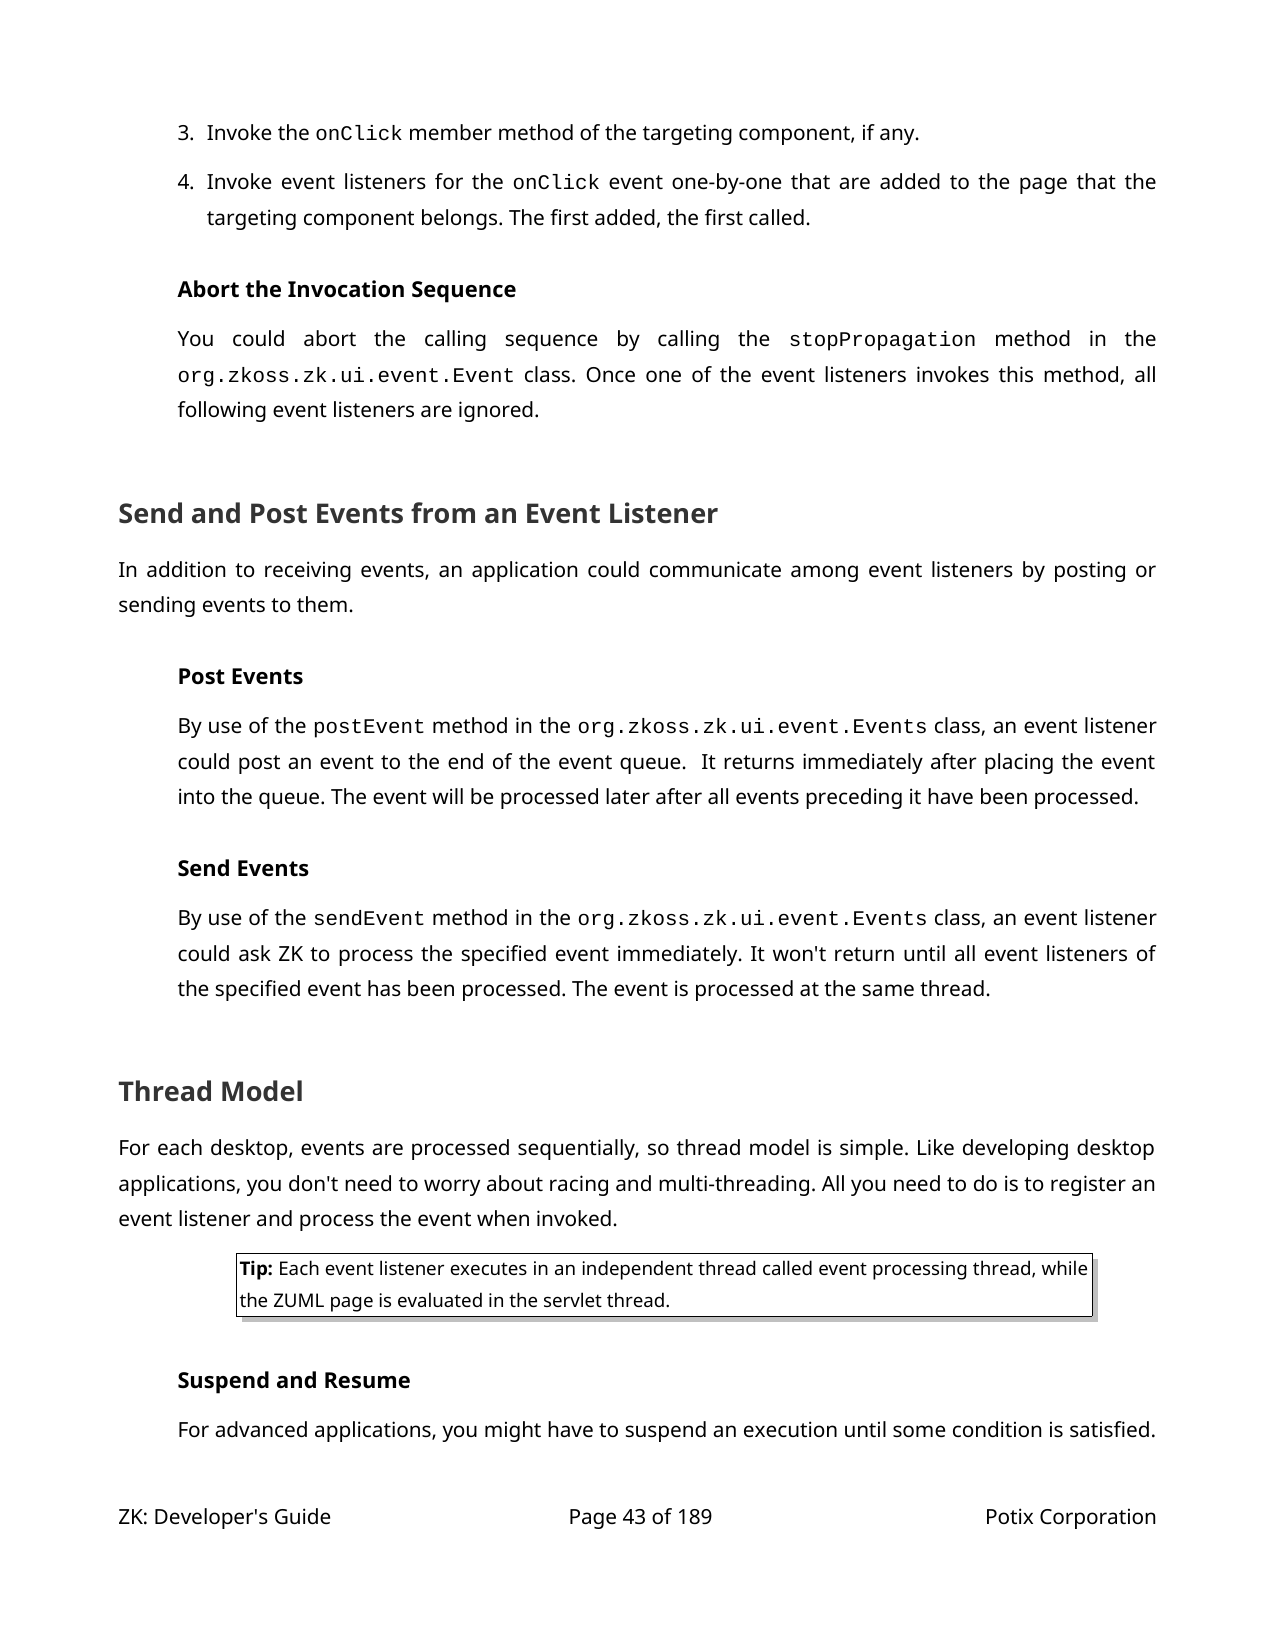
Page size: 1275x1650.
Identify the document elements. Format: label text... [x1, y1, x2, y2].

subtitle Abort the Invocation Sequence [177, 273, 1157, 303]
text You could abort the calling sequence by calling the stopPropagation method in the org.zkoss.zk.ui.event.Event class. Once one of the event listeners invokes this method, all following event listeners are ignored. [177, 324, 1157, 423]
subtitle Suspend and Resume [177, 1365, 1157, 1395]
text In addition to receiving events, an application could communicate among event listeners by posting or sending events to them. [118, 555, 1157, 618]
subtitle Post Events [177, 661, 1157, 691]
subtitle Send Events [177, 853, 1157, 883]
subtitle Send and Post Events from an Event Listener [118, 494, 1157, 531]
text For each desktop, events are processed sequentially, so thread model is simple. Like developing desktop applications, you don't need to worry about racing and multi-threading. All you need to do is to register an event listener and process the event when invoked. [118, 1133, 1157, 1232]
list Invoke the onClick member method of the targeting component, if any. [177, 118, 1157, 147]
text Tip: Each event listener executes in an independent thread called event processing thread, while the ZUML page is evaluated in the servlet thread. [237, 1254, 1092, 1316]
text By use of the postEvent method in the org.zkoss.zk.ui.event.Events class, an event listener could post an event to the end of the event queue. It returns immediately after placing the event into the queue. The event will be processed later after all events preceding it have been processed. [177, 711, 1157, 810]
text By use of the sendEvent method in the org.zkoss.zk.ui.event.Events class, an event listener could ask ZK to process the specified event immediately. It won't return until all event listeners of the specified event has been processed. The event is processed at the same thread. [177, 903, 1157, 1002]
text For advanced applications, you might have to suspend an execution until some condition is satisfied. [177, 1415, 1157, 1443]
list Invoke event listeners for the onClick event one-by-one that are added to the page that the targeting component belongs. The first added, the first called. [177, 167, 1157, 231]
subtitle Thread Model [118, 1073, 1157, 1110]
